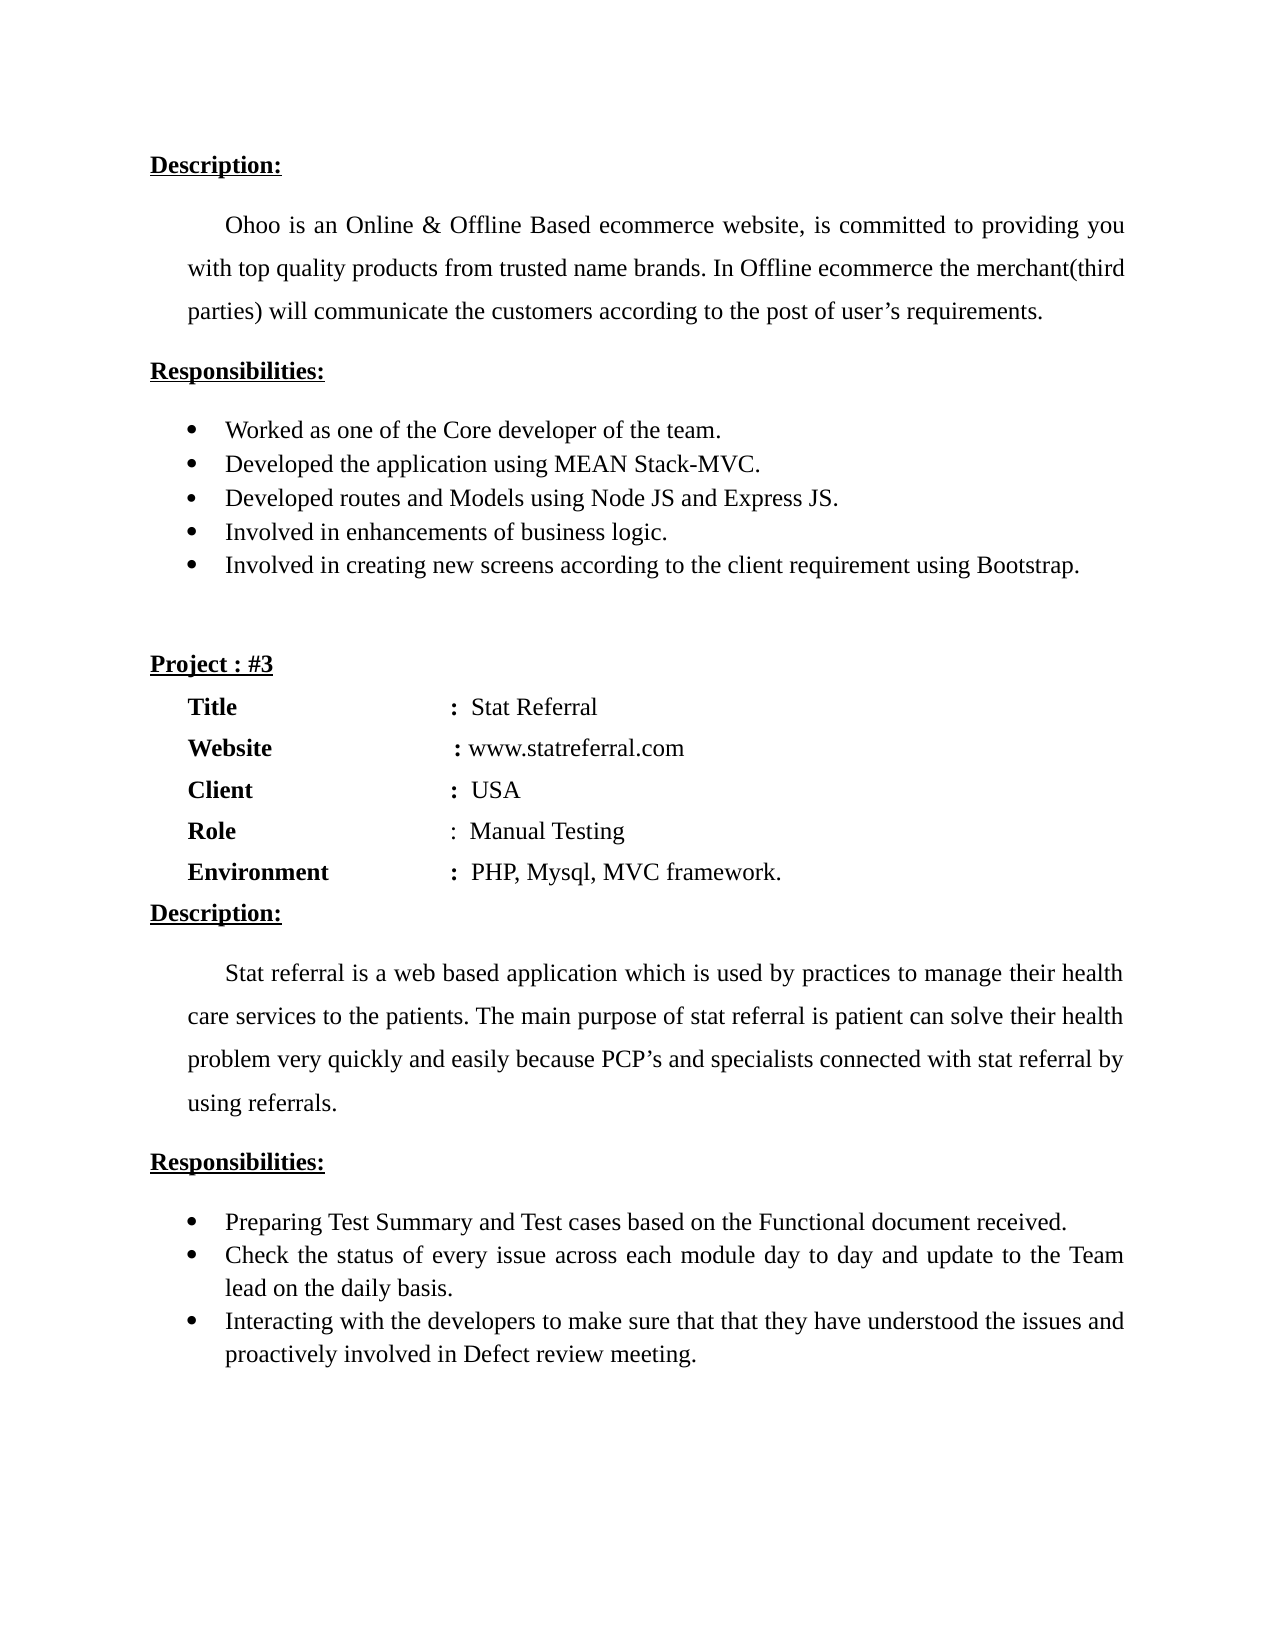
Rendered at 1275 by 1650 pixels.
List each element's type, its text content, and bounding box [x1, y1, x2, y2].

text Role : Manual Testing [187, 816, 1125, 845]
text Responsibilities: [150, 356, 1125, 384]
text Client : USA [187, 775, 1125, 803]
list Involved in enhancements of business logic. [187, 517, 1125, 545]
text Environment : PHP, Mysql, MVC framework. [187, 857, 1125, 886]
text Description: [150, 150, 1125, 179]
list Worked as one of the Core developer of the team. [187, 416, 1125, 444]
list Preparing Test Summary and Test cases based on the Functional document received. [187, 1207, 1125, 1236]
text Project : #3 [150, 649, 1125, 678]
text Description: [150, 898, 1125, 927]
text Ohoo is an Online & Offline Based ecommerce website, is committed to providing you with top quality products from trusted name brands. In Offline ecommerce the merchant(third parties) will communicate the customers according to the post of user’s requirements. [187, 210, 1125, 325]
list Interacting with the developers to make sure that that they have understood the issues and proactively involved in Defect review meeting. [187, 1306, 1125, 1368]
list Check the status of every issue across each module day to day and update to the Team lead on the daily basis. [187, 1240, 1125, 1302]
text Website : www.statreferral.com [187, 733, 1125, 762]
text Title : Stat Referral [187, 692, 1125, 721]
text Responsibilities: [150, 1147, 1125, 1176]
text Stat referral is a web based application which is used by practices to manage their health care services to the patients. The main purpose of stat referral is patient can solve their health problem very quickly and easily because PCP’s and specialists connected with stat referral by using referrals. [187, 958, 1125, 1116]
list Developed the application using MEAN Stack-MVC. [187, 449, 1125, 477]
list Developed routes and Models using Node JS and Express JS. [187, 482, 1125, 512]
list Involved in creating new screens according to the client requirement using Bootstrap. [187, 550, 1125, 578]
